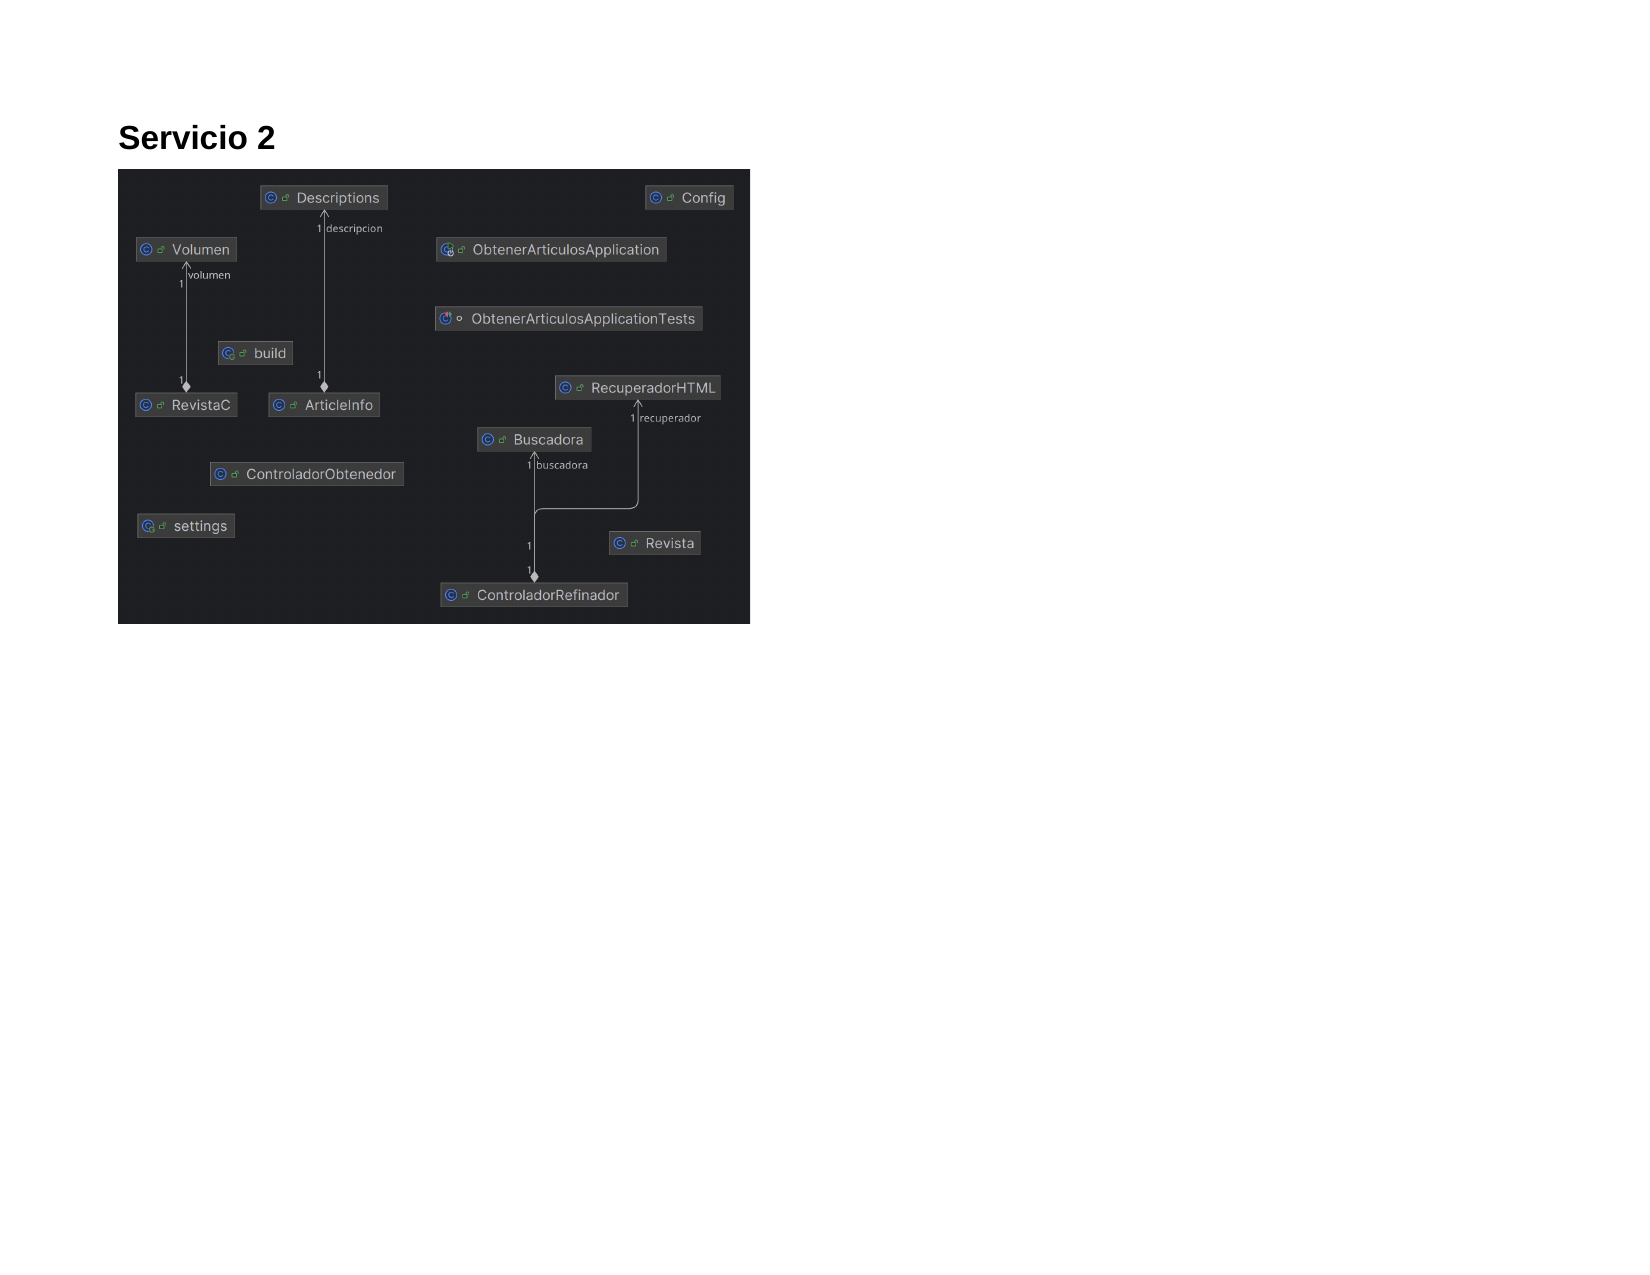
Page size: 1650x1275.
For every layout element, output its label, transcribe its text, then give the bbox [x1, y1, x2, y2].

subtitle Servicio 2 [118, 118, 750, 157]
picture [118, 169, 750, 624]
